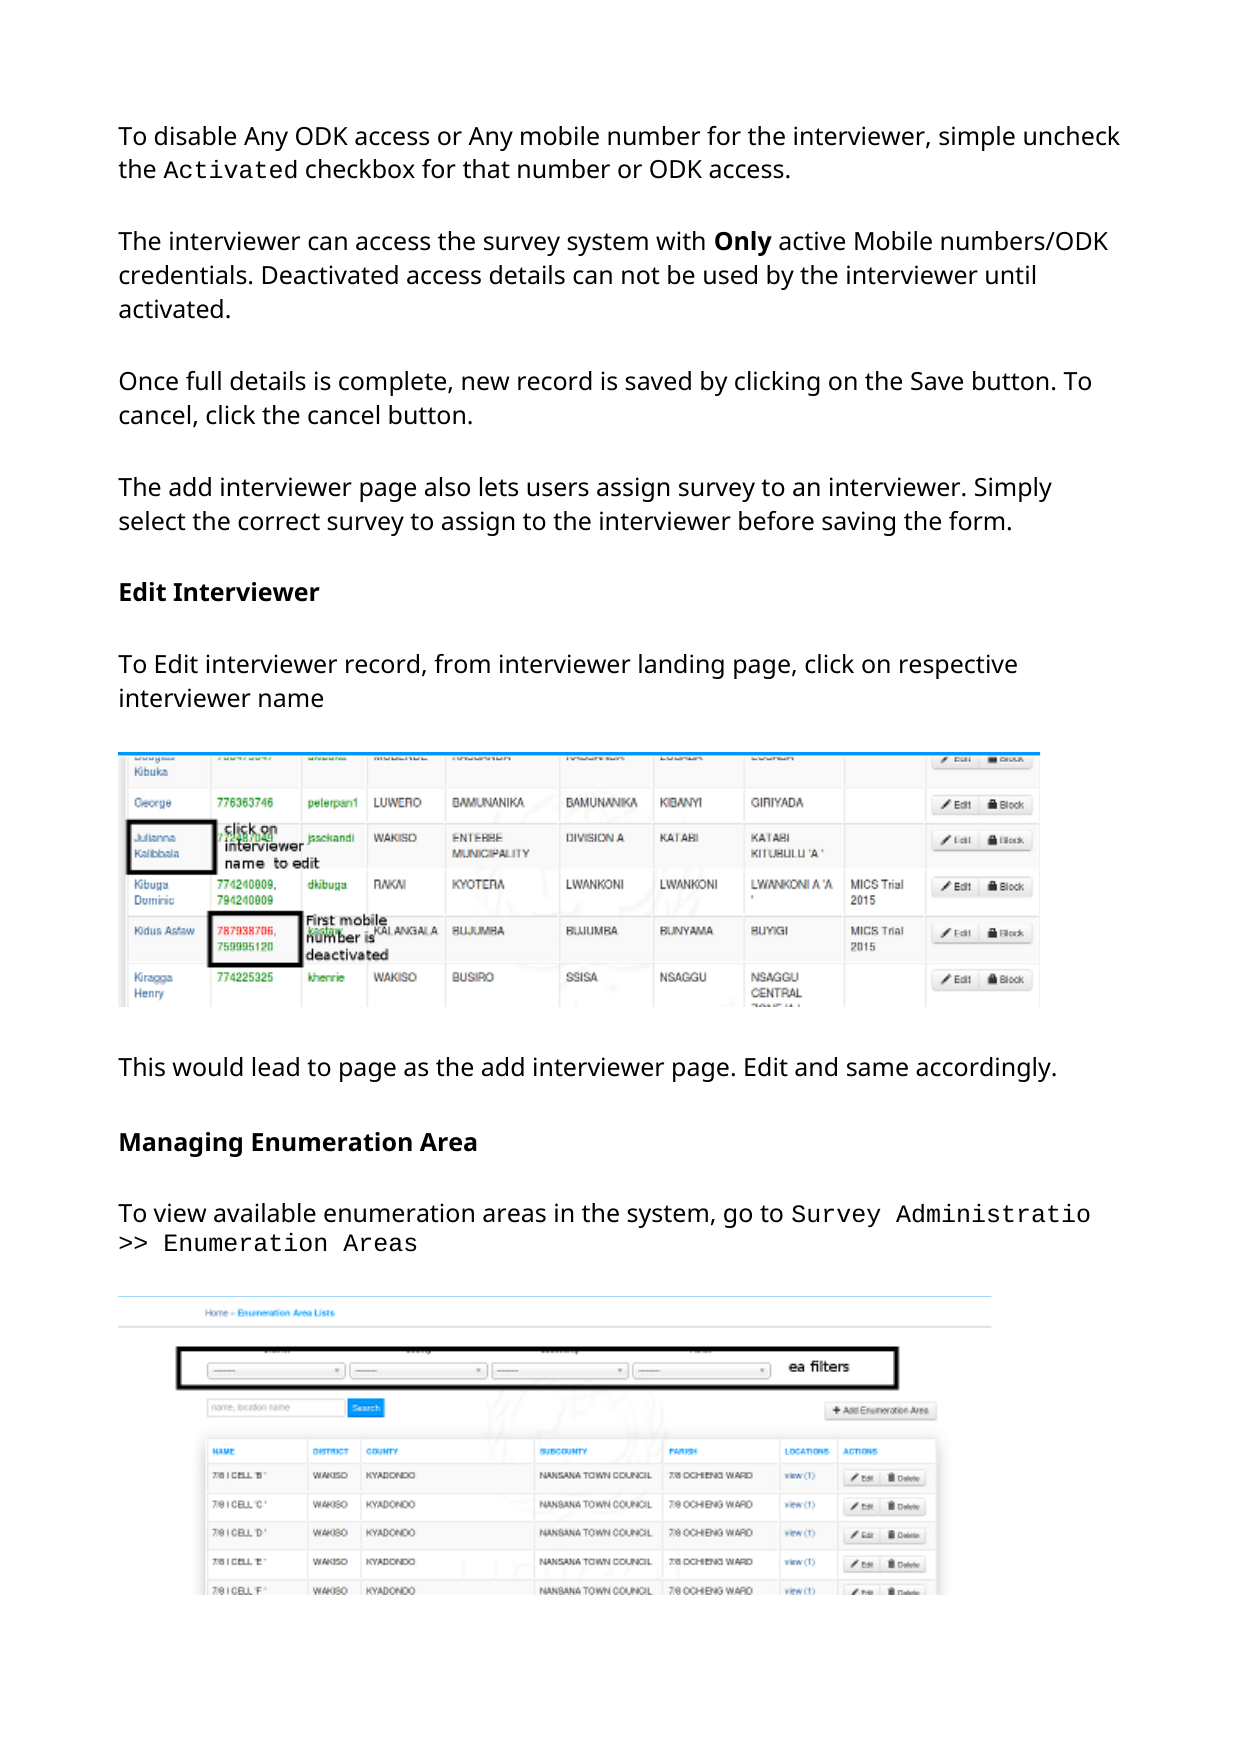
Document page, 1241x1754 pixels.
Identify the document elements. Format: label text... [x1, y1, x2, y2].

text Edit Interviewer [118, 575, 1122, 609]
text To disable Any ODK access or Any mobile number for the interviewer, simple uncheck the Activated checkbox for that number or ODK access. [118, 118, 1122, 186]
text This would lead to page as the add interviewer page. Edit and same accordingly. [118, 1050, 1122, 1084]
text The add interviewer page also lets users assign survey to an interviewer. Simply select the correct survey to assign to the interviewer before saving the form. [118, 469, 1122, 537]
text To view available enumeration areas in the system, go to Survey Administratio >> Enumeration Areas [118, 1196, 1122, 1258]
text Managing Enumeration Area [118, 1124, 1122, 1158]
text Once full details is complete, new record is saved by clicking on the Save button. To cancel, click the cancel button. [118, 364, 1122, 432]
text The interviewer can access the survey system with Only active Mobile numbers/ODK credentials. Deactivated access details can not be used by the interviewer until activated. [118, 224, 1122, 326]
text To Edit interviewer record, from interviewer landing page, click on respective interviewer name [118, 646, 1122, 714]
